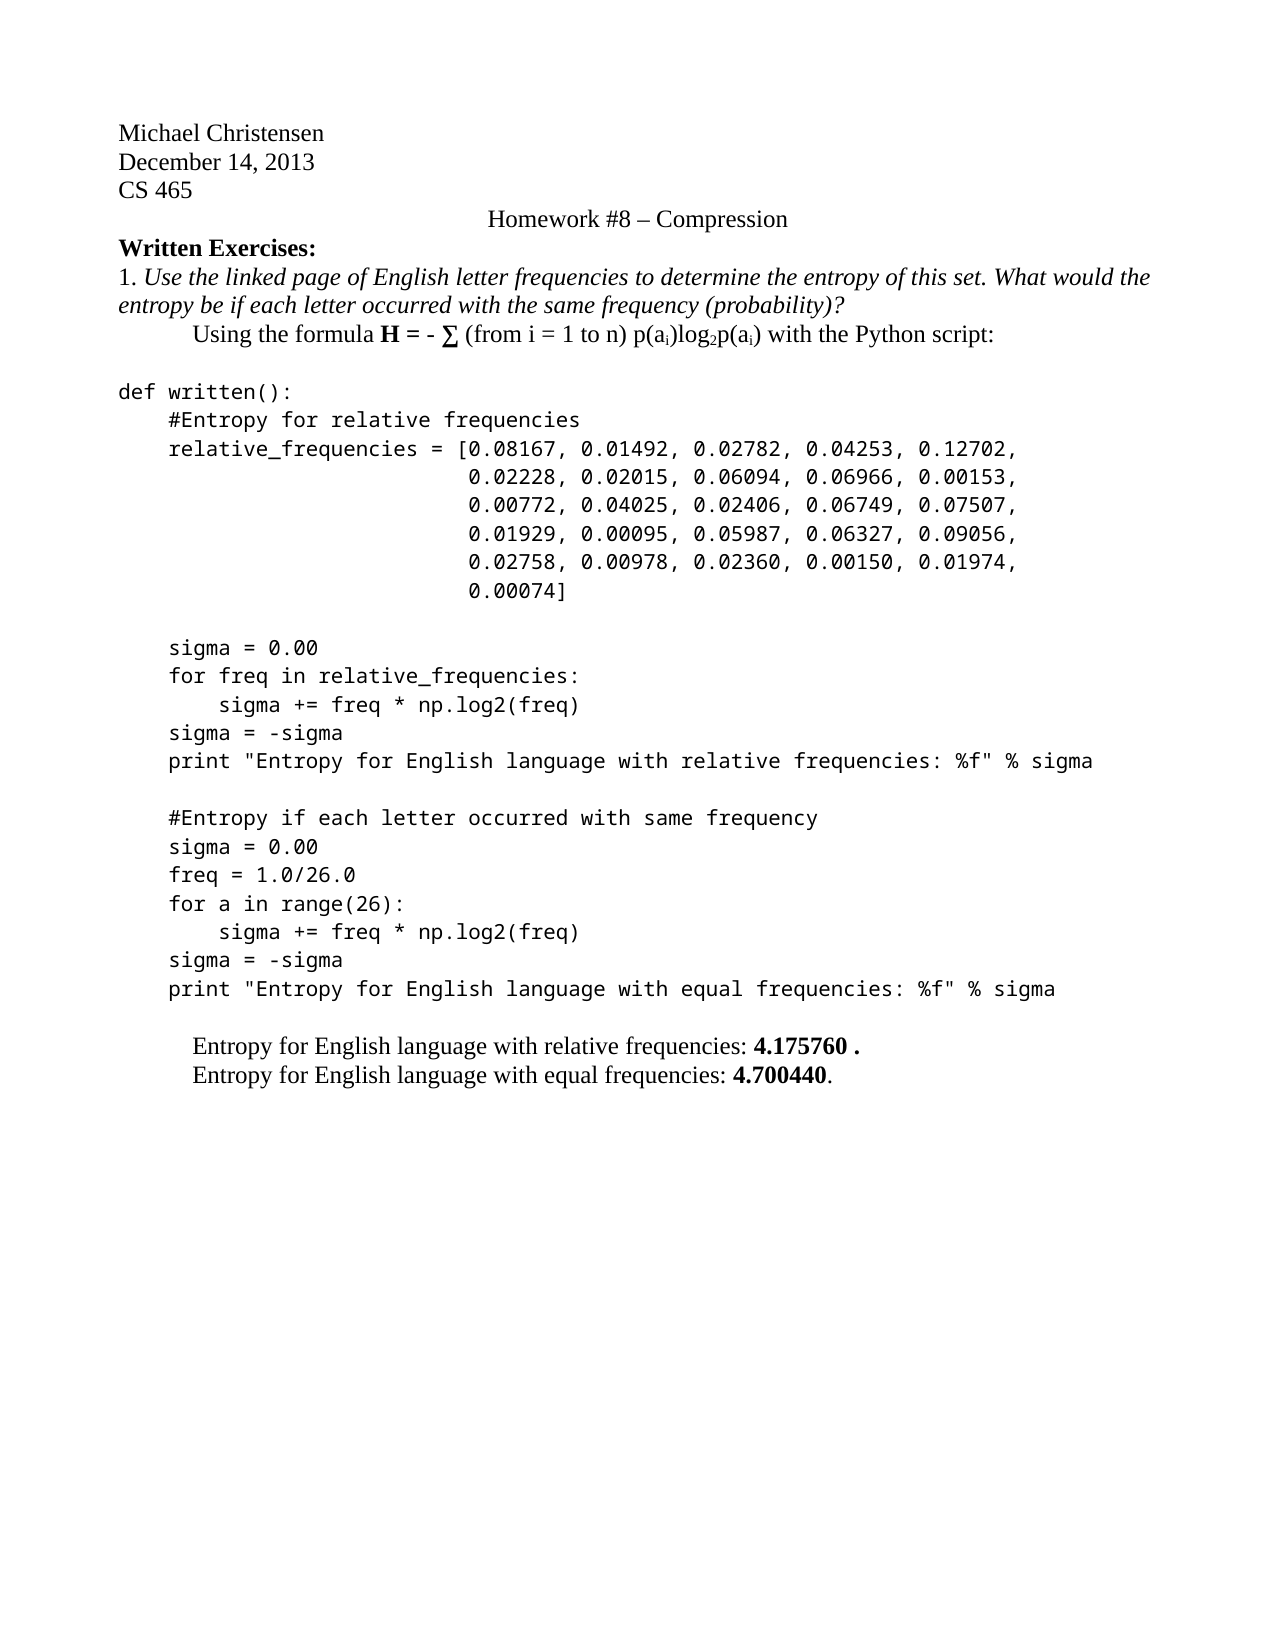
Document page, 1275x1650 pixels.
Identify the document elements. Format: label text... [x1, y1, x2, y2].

text relative_frequencies = [0.08167, 0.01492, 0.02782, 0.04253, 0.12702, [118, 434, 1157, 462]
text freq = 1.0/26.0 [118, 860, 1157, 889]
text 0.02758, 0.00978, 0.02360, 0.00150, 0.01974, [118, 547, 1157, 576]
text Homework #8 – Compression [118, 204, 1157, 233]
text 0.02228, 0.02015, 0.06094, 0.06966, 0.00153, [118, 462, 1157, 491]
text sigma = 0.00 [118, 633, 1157, 661]
text sigma += freq * np.log2(freq) [118, 690, 1157, 718]
text Using the formula H = - ∑ (from i = 1 to n) p(ai)log2p(ai) with the Python script: [118, 319, 1157, 348]
text December 14, 2013 [118, 147, 1157, 176]
text entropy be if each letter occurred with the same frequency (probability)? [118, 291, 1157, 319]
text 0.00772, 0.04025, 0.02406, 0.06749, 0.07507, [118, 491, 1157, 519]
text for a in range(26): [118, 889, 1157, 917]
text #Entropy if each letter occurred with same frequency [118, 803, 1157, 832]
text sigma = 0.00 [118, 832, 1157, 860]
text sigma += freq * np.log2(freq) [118, 917, 1157, 946]
text Written Exercises: [118, 233, 1157, 262]
text Michael Christensen [118, 118, 1157, 147]
text 0.01929, 0.00095, 0.05987, 0.06327, 0.09056, [118, 519, 1157, 547]
text print "Entropy for English language with equal frequencies: %f" % sigma [118, 974, 1157, 1002]
text 1. Use the linked page of English letter frequencies to determine the entropy of this set. What would the [118, 262, 1157, 291]
text CS 465 [118, 176, 1157, 204]
text Entropy for English language with equal frequencies: 4.700440. [118, 1060, 1157, 1089]
text sigma = -sigma [118, 718, 1157, 747]
text #Entropy for relative frequencies [118, 405, 1157, 434]
text for freq in relative_frequencies: [118, 661, 1157, 690]
text print "Entropy for English language with relative frequencies: %f" % sigma [118, 747, 1157, 775]
text def written(): [118, 377, 1157, 405]
text 0.00074] [118, 576, 1157, 604]
text sigma = -sigma [118, 946, 1157, 974]
text Entropy for English language with relative frequencies: 4.175760 . [118, 1031, 1157, 1060]
